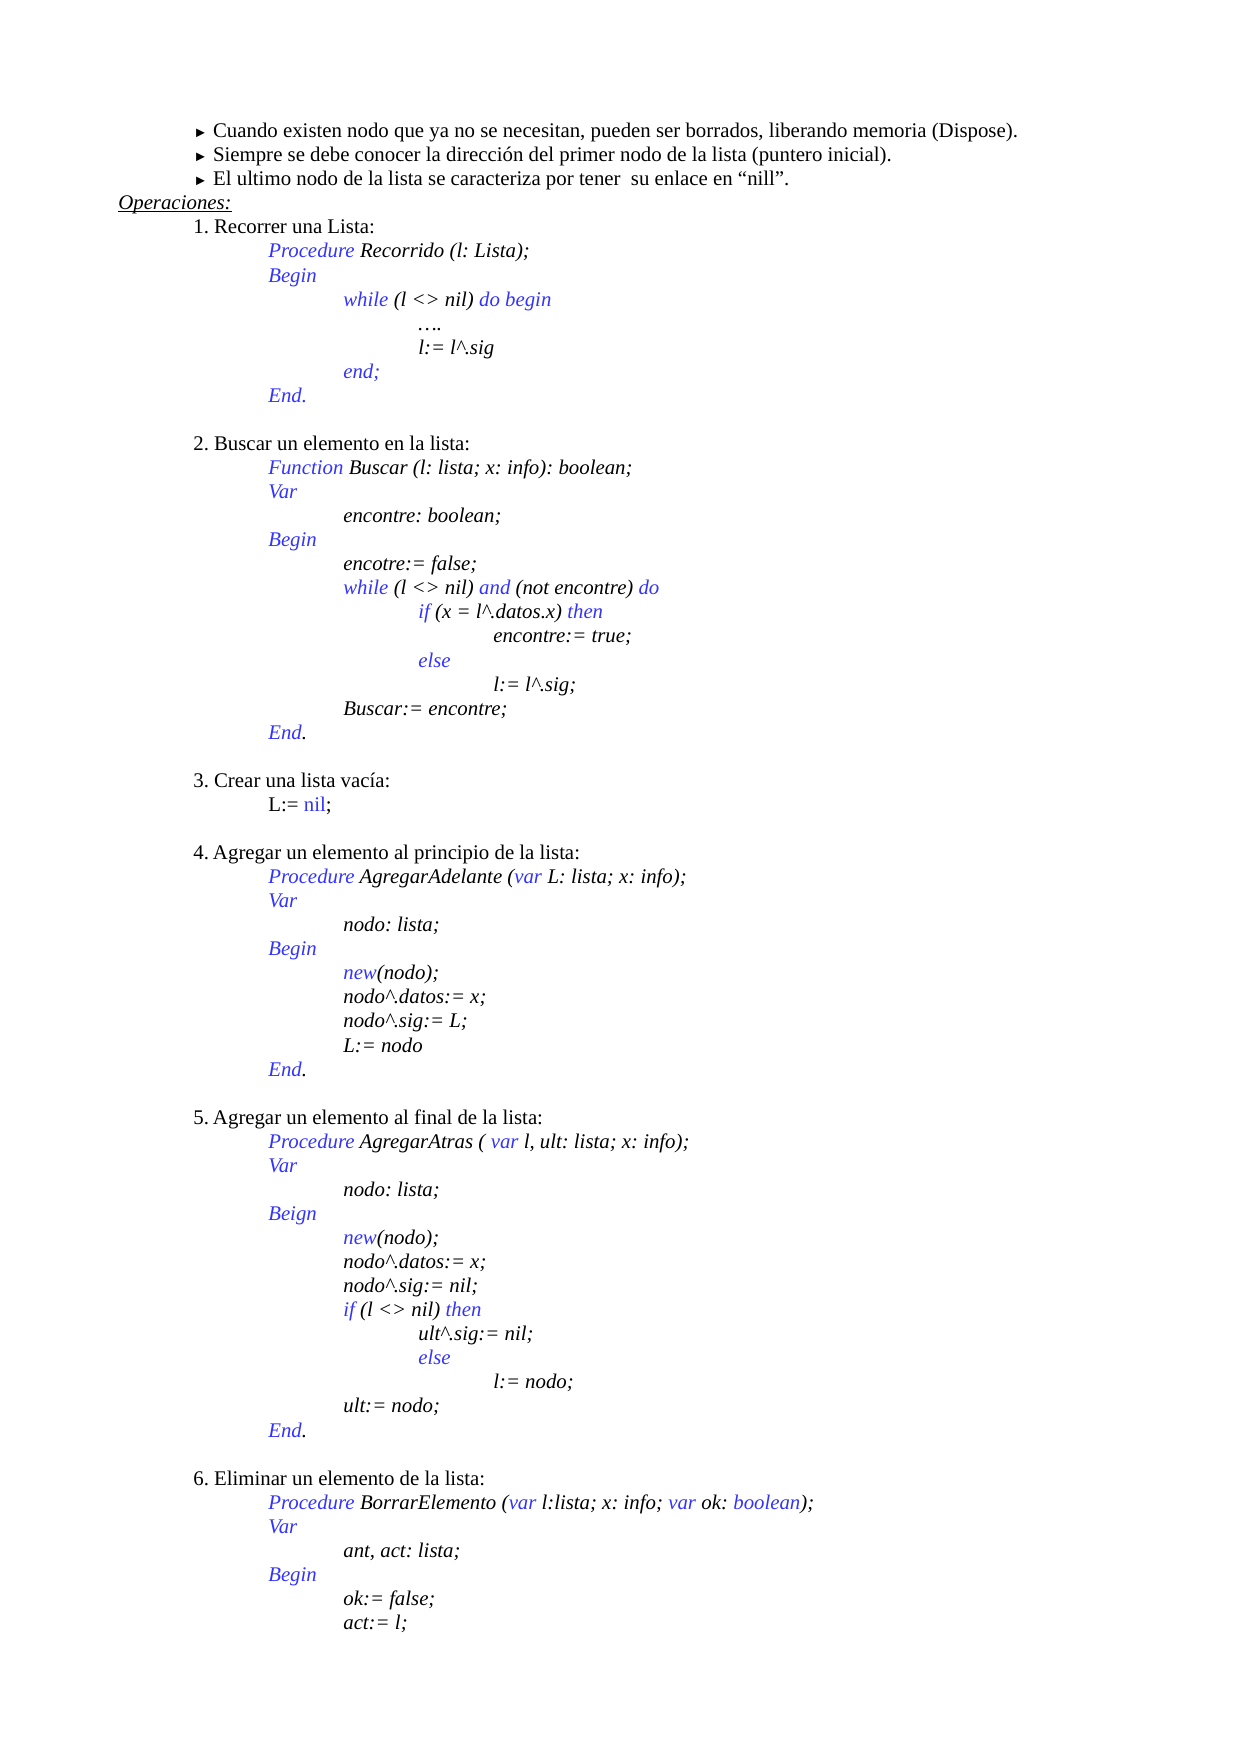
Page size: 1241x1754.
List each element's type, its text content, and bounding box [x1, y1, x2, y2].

text Var [118, 479, 1122, 503]
text Var [118, 1514, 1122, 1538]
text 1. Recorrer una Lista: [118, 214, 1122, 238]
text if (l <> nil) then [118, 1297, 1122, 1321]
text 2. Buscar un elemento en la lista: [118, 431, 1122, 455]
text if (x = l^.datos.x) then [118, 599, 1122, 623]
text Procedure BorrarElemento (var l:lista; x: info; var ok: boolean); [118, 1490, 1122, 1514]
text End. [118, 383, 1122, 407]
text 5. Agregar un elemento al final de la lista: [118, 1105, 1122, 1129]
text Buscar:= encontre; [118, 696, 1122, 720]
text Function Buscar (l: lista; x: info): boolean; [118, 455, 1122, 479]
text ult^.sig:= nil; [118, 1321, 1122, 1345]
text Begin [118, 1562, 1122, 1586]
text else [118, 1345, 1122, 1369]
text else [118, 647, 1122, 672]
text new(nodo); [118, 1225, 1122, 1249]
text nodo: lista; [118, 1177, 1122, 1201]
text nodo^.datos:= x; [118, 984, 1122, 1008]
text Procedure Recorrido (l: Lista); [118, 238, 1122, 262]
text End. [118, 1417, 1122, 1442]
text 3. Crear una lista vacía: [118, 768, 1122, 792]
text l:= nodo; [118, 1369, 1122, 1393]
text L:= nodo [118, 1032, 1122, 1057]
text new(nodo); [118, 960, 1122, 984]
text Begin [118, 262, 1122, 287]
text Procedure AgregarAtras ( var l, ult: lista; x: info); [118, 1129, 1122, 1153]
text encontre:= true; [118, 623, 1122, 647]
text ant, act: lista; [118, 1538, 1122, 1562]
text …. [118, 311, 1122, 335]
text End. [118, 720, 1122, 744]
text Procedure AgregarAdelante (var L: lista; x: info); [118, 864, 1122, 888]
text encotre:= false; [118, 551, 1122, 575]
text Var [118, 1153, 1122, 1177]
text nodo: lista; [118, 912, 1122, 936]
text ult:= nodo; [118, 1393, 1122, 1417]
text l:= l^.sig [118, 335, 1122, 359]
text 6. Eliminar un elemento de la lista: [118, 1466, 1122, 1490]
text l:= l^.sig; [118, 672, 1122, 696]
text ► Siempre se debe conocer la dirección del primer nodo de la lista (puntero inicial). [118, 142, 1122, 166]
text nodo^.sig:= nil; [118, 1273, 1122, 1297]
text nodo^.sig:= L; [118, 1008, 1122, 1032]
text Begin [118, 936, 1122, 960]
text end; [118, 359, 1122, 383]
text ok:= false; [118, 1586, 1122, 1610]
text L:= nil; [118, 792, 1122, 816]
text while (l <> nil) and (not encontre) do [118, 575, 1122, 599]
text ► Cuando existen nodo que ya no se necesitan, pueden ser borrados, liberando memoria (Dispose). [118, 118, 1122, 142]
text End. [118, 1057, 1122, 1081]
text Operaciones: [118, 190, 1122, 214]
text act:= l; [118, 1610, 1122, 1634]
text encontre: boolean; [118, 503, 1122, 527]
text nodo^.datos:= x; [118, 1249, 1122, 1273]
text while (l <> nil) do begin [118, 287, 1122, 311]
text Begin [118, 527, 1122, 551]
text 4. Agregar un elemento al principio de la lista: [118, 840, 1122, 864]
text Beign [118, 1201, 1122, 1225]
text ► El ultimo nodo de la lista se caracteriza por tener su enlace en “nill”. [118, 166, 1122, 190]
text Var [118, 888, 1122, 912]
